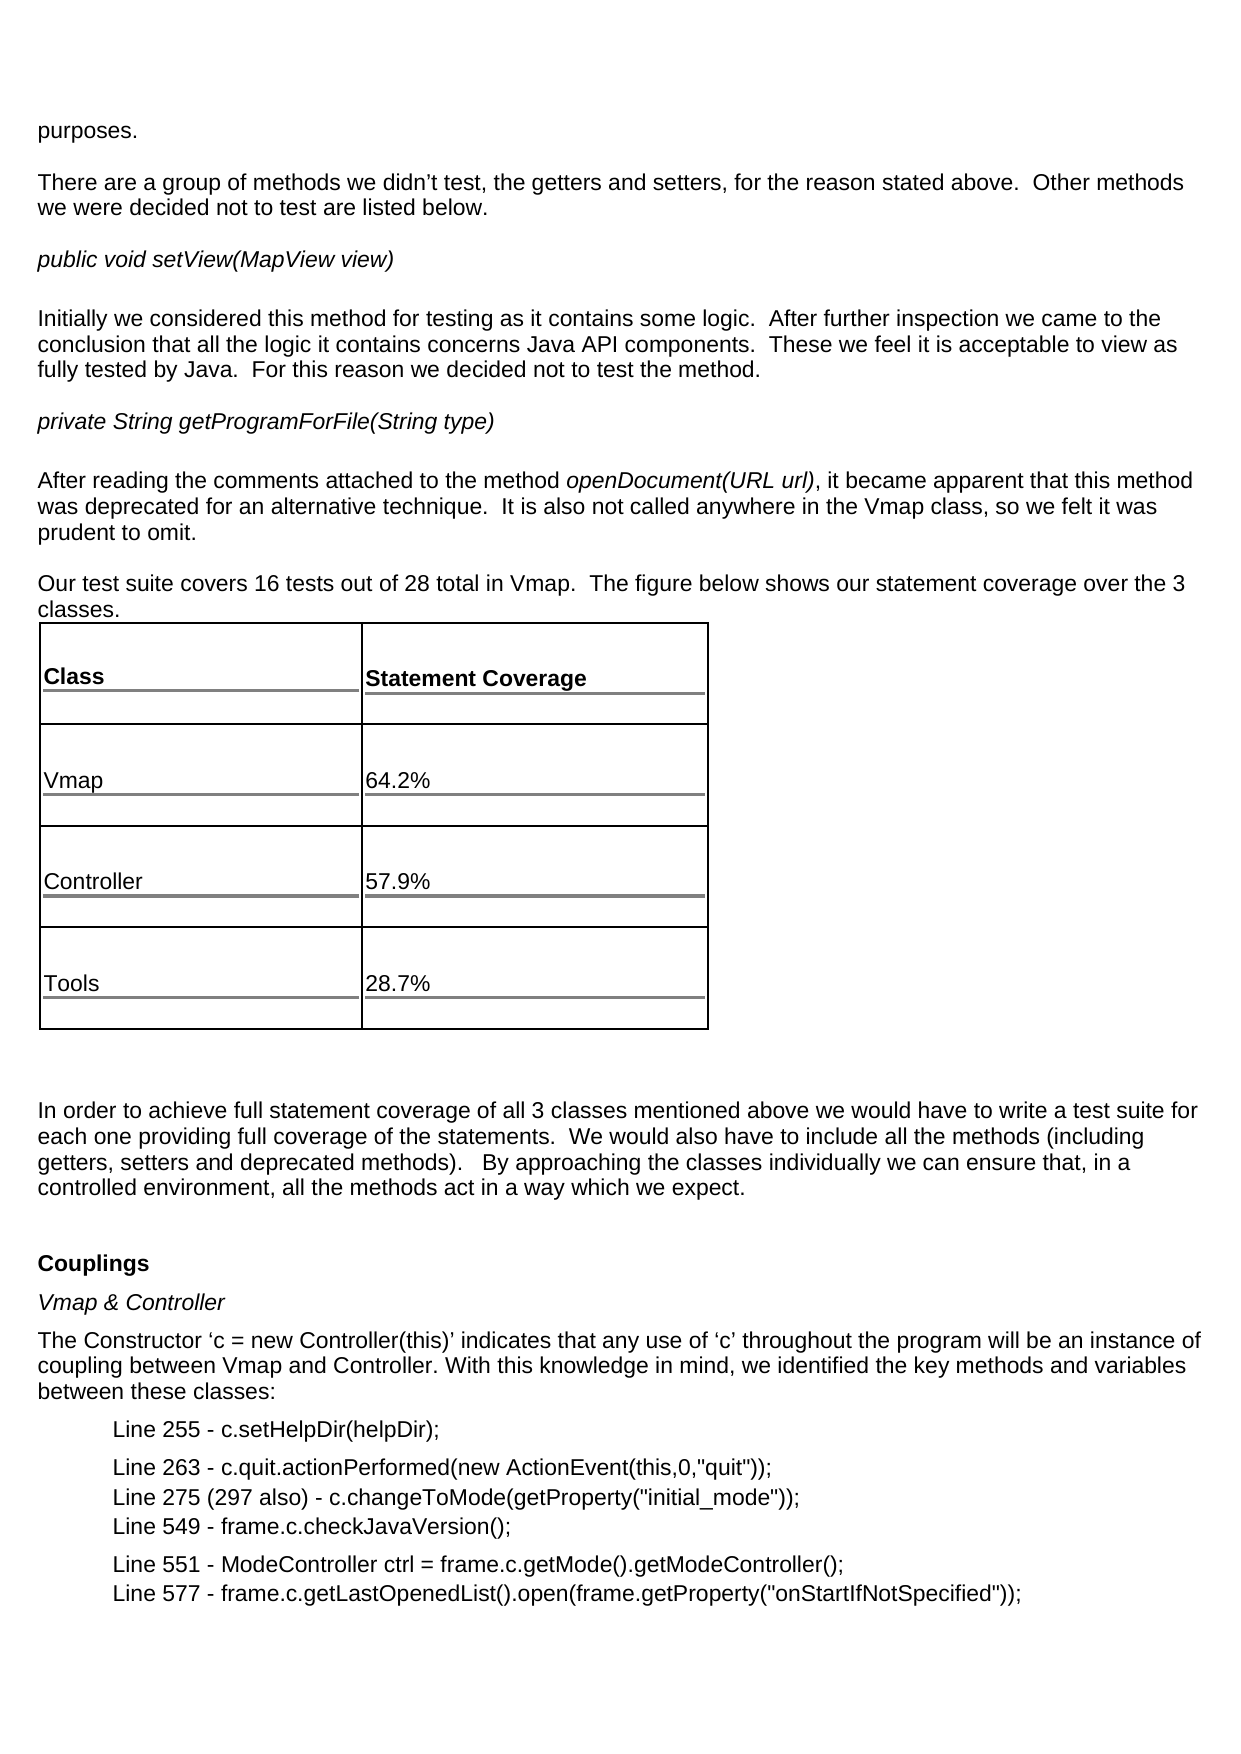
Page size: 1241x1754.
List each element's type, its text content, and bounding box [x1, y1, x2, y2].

table_cell Controller [41, 827, 361, 926]
text Line 551 - ModeController ctrl = frame.c.getMode().getModeController(); [37, 1552, 1209, 1577]
text In order to achieve full statement coverage of all 3 classes mentioned above we would have to write a test suite for each one providing full coverage of the statements. We would also have to include all the methods (including getters, setters and deprecated methods). By approaching the classes individually we can ensure that, in a controlled environment, all the methods act in a way which we expect. [37, 1030, 1209, 1200]
text Vmap & Controller [37, 1289, 1209, 1315]
table_cell 64.2% [363, 725, 707, 825]
text Line 263 - c.quit.actionPerformed(new ActionEvent(this,0,"quit")); [37, 1455, 1209, 1480]
text Line 577 - frame.c.getLastOpenedList().open(frame.getProperty("onStartIfNotSpecified")); [37, 1581, 1209, 1607]
text Initially we considered this method for testing as it contains some logic. After further inspection we came to the conclusion that all the logic it contains concerns Java API components. These we feel it is acceptable to view as fully tested by Java. For this reason we decided not to test the method. private String getProgramForFile(String type) [37, 306, 1209, 468]
table_header Class [41, 624, 361, 723]
text The Constructor ‘c = new Controller(this)’ indicates that any use of ‘c’ throughout the program will be an instance of coupling between Vmap and Controller. With this knowledge in mind, we identified the key methods and variables between these classes: [37, 1327, 1209, 1404]
text Line 275 (297 also) - c.changeToMode(getProperty("initial_mode")); [37, 1484, 1209, 1510]
text purposes. There are a group of methods we didn’t test, the getters and setters, for the reason stated above. Other methods we were decided not to test are listed below. public void setView(MapView view) [37, 118, 1209, 306]
text Line 255 - c.setHelpDir(helpDir); [37, 1417, 1209, 1442]
table_cell 28.7% [363, 928, 707, 1028]
text Line 549 - frame.c.checkJavaVersion(); [37, 1513, 1209, 1539]
text After reading the comments attached to the method openDocument(URL url), it became apparent that this method was deprecated for an alternative technique. It is also not called anywhere in the Vmap class, so we felt it was prudent to omit. Our test suite covers 16 tests out of 28 total in Vmap. The figure below shows our statement coverage over the 3 classes. [37, 468, 1209, 622]
text Couplings [37, 1251, 1209, 1277]
table_header Statement Coverage [363, 624, 707, 723]
table_cell 57.9% [363, 827, 707, 926]
table_cell Tools [41, 928, 361, 1028]
table_cell Vmap [41, 725, 361, 825]
